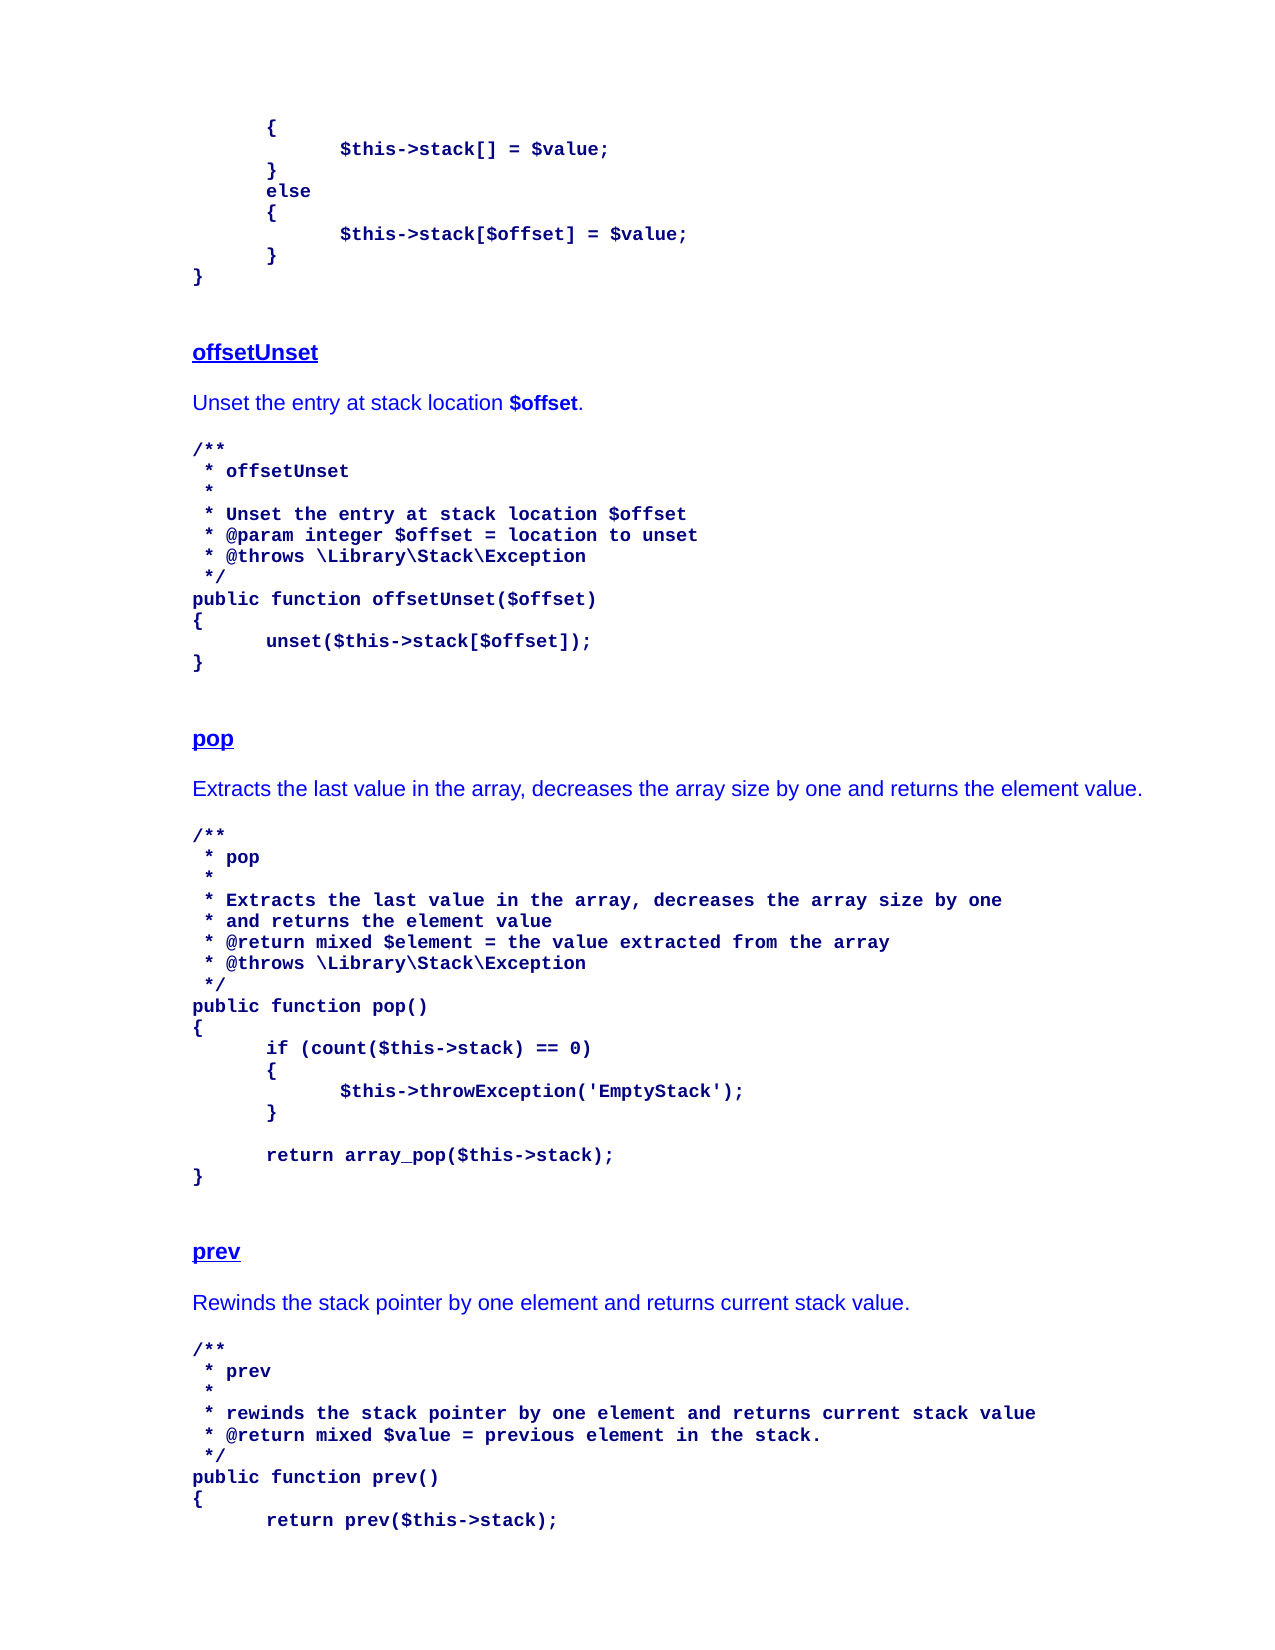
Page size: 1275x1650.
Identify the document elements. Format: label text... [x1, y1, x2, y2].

text offsetUnset [192, 338, 1157, 365]
text { [118, 1489, 1157, 1510]
text } [118, 267, 1157, 288]
text $this->throwException('EmptyStack'); [118, 1082, 1157, 1103]
text * [118, 869, 1157, 890]
text */ [118, 568, 1157, 589]
text } [118, 653, 1157, 674]
text { [118, 1060, 1157, 1082]
text public function offsetUnset($offset) [118, 589, 1157, 611]
text return array_pop($this->stack); [118, 1145, 1157, 1167]
text * [118, 1383, 1157, 1404]
text } [118, 246, 1157, 267]
text * @param integer $offset = location to unset [118, 526, 1157, 547]
text public function pop() [118, 997, 1157, 1018]
text * @throws \Library\Stack\Exception [118, 954, 1157, 975]
text Rewinds the stack pointer by one element and returns current stack value. [192, 1290, 1157, 1315]
text } [118, 1103, 1157, 1124]
text return prev($this->stack); [118, 1510, 1157, 1532]
text */ [118, 975, 1157, 997]
text * offsetUnset [118, 462, 1157, 483]
text $this->stack[] = $value; [118, 139, 1157, 161]
text else [118, 182, 1157, 203]
text /** [192, 1340, 1157, 1362]
text /** [192, 827, 1157, 848]
text * and returns the element value [192, 912, 1157, 933]
text */ [118, 1447, 1157, 1468]
text * Unset the entry at stack location $offset [118, 504, 1157, 526]
text * @return mixed $value = previous element in the stack. [118, 1425, 1157, 1447]
text * [118, 483, 1157, 504]
text { [118, 203, 1157, 224]
text { [118, 1018, 1157, 1039]
text pop [192, 725, 1157, 751]
text Extracts the last value in the array, decreases the array size by one and returns the element value. [192, 776, 1157, 801]
text Unset the entry at stack location $offset. [192, 390, 1157, 415]
text unset($this->stack[$offset]); [118, 632, 1157, 653]
text /** [192, 441, 1157, 462]
text * Extracts the last value in the array, decreases the array size by one [118, 890, 1157, 912]
text * prev [118, 1362, 1157, 1383]
text * @throws \Library\Stack\Exception [118, 547, 1157, 568]
text prev [192, 1238, 1157, 1265]
text * pop [118, 848, 1157, 869]
text } [118, 1167, 1157, 1188]
text } [118, 161, 1157, 182]
text { [118, 611, 1157, 632]
text $this->stack[$offset] = $value; [118, 224, 1157, 246]
text * @return mixed $element = the value extracted from the array [118, 933, 1157, 954]
text { [118, 118, 1157, 139]
text public function prev() [118, 1468, 1157, 1489]
text if (count($this->stack) == 0) [118, 1039, 1157, 1060]
text * rewinds the stack pointer by one element and returns current stack value [118, 1404, 1157, 1425]
